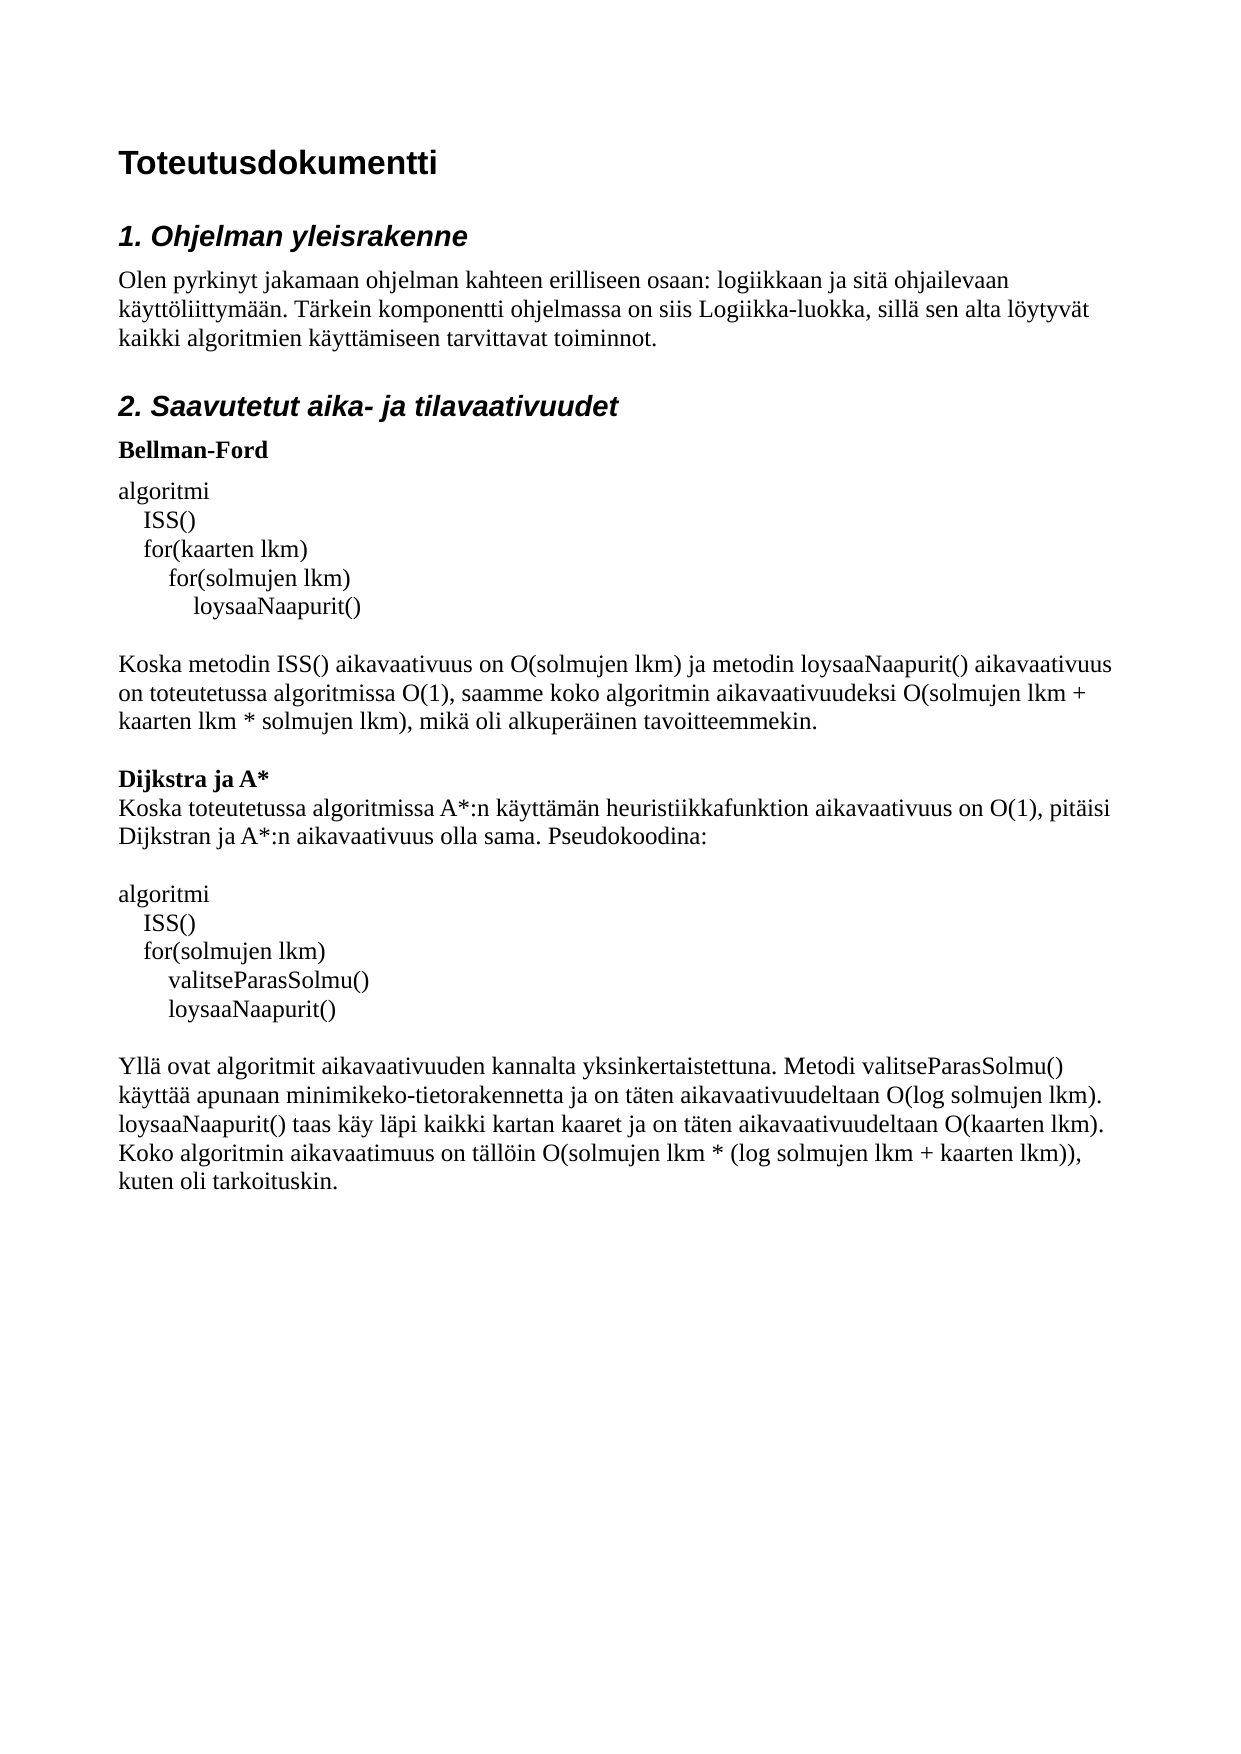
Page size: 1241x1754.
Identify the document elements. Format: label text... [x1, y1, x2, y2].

text for(solmujen lkm) [118, 936, 1122, 965]
text Yllä ovat algoritmit aikavaativuuden kannalta yksinkertaistettuna. Metodi valitseParasSolmu() käyttää apunaan minimikeko-tietorakennetta ja on täten aikavaativuudeltaan O(log solmujen lkm). loysaaNaapurit() taas käy läpi kaikki kartan kaaret ja on täten aikavaativuudeltaan O(kaarten lkm). Koko algoritmin aikavaatimuus on tällöin O(solmujen lkm * (log solmujen lkm + kaarten lkm)), kuten oli tarkoituskin. [118, 1051, 1122, 1195]
text ISS() [118, 505, 1122, 534]
text Bellman-Ford [118, 435, 1122, 464]
text for(solmujen lkm) [118, 563, 1122, 591]
subtitle Toteutusdokumentti [118, 143, 1122, 182]
text loysaaNaapurit() [118, 994, 1122, 1023]
text Dijkstra ja A* [118, 764, 1122, 793]
text Koska toteutetussa algoritmissa A*:n käyttämän heuristiikkafunktion aikavaativuus on O(1), pitäisi Dijkstran ja A*:n aikavaativuus olla sama. Pseudokoodina: [118, 793, 1122, 850]
text ISS() [118, 908, 1122, 936]
text algoritmi [118, 879, 1122, 908]
text for(kaarten lkm) [118, 534, 1122, 563]
subtitle 2. Saavutetut aika- ja tilavaativuudet [118, 389, 1122, 423]
text valitseParasSolmu() [118, 965, 1122, 994]
text algoritmi [118, 476, 1122, 505]
text Olen pyrkinyt jakamaan ohjelman kahteen erilliseen osaan: logiikkaan ja sitä ohjailevaan käyttöliittymään. Tärkein komponentti ohjelmassa on siis Logiikka-luokka, sillä sen alta löytyvät kaikki algoritmien käyttämiseen tarvittavat toiminnot. [118, 265, 1122, 352]
subtitle 1. Ohjelman yleisrakenne [118, 219, 1122, 253]
text loysaaNaapurit() [118, 591, 1122, 620]
text Koska metodin ISS() aikavaativuus on O(solmujen lkm) ja metodin loysaaNaapurit() aikavaativuus on toteutetussa algoritmissa O(1), saamme koko algoritmin aikavaativuudeksi O(solmujen lkm + kaarten lkm * solmujen lkm), mikä oli alkuperäinen tavoitteemmekin. [118, 649, 1122, 735]
